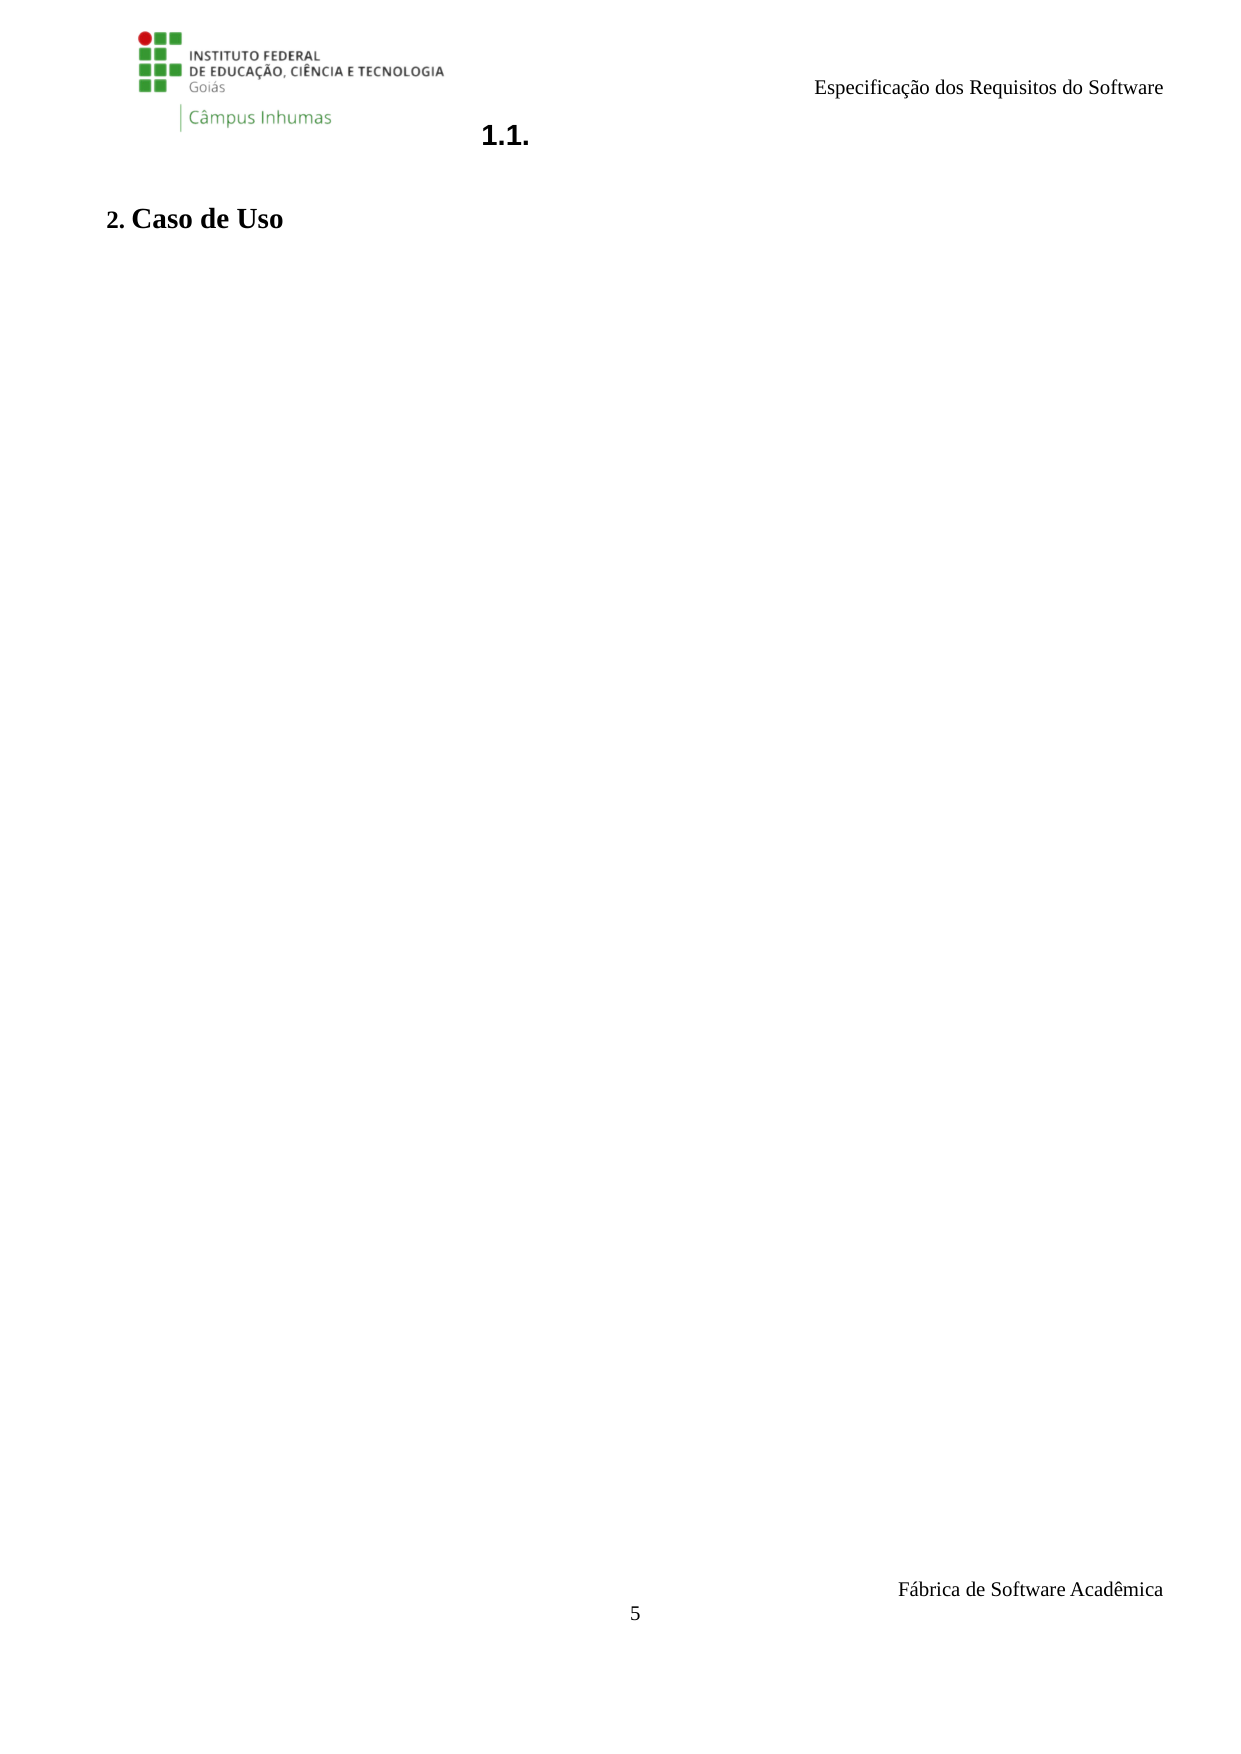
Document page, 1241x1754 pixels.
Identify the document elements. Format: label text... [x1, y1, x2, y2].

list Caso de Uso [106, 202, 1163, 235]
